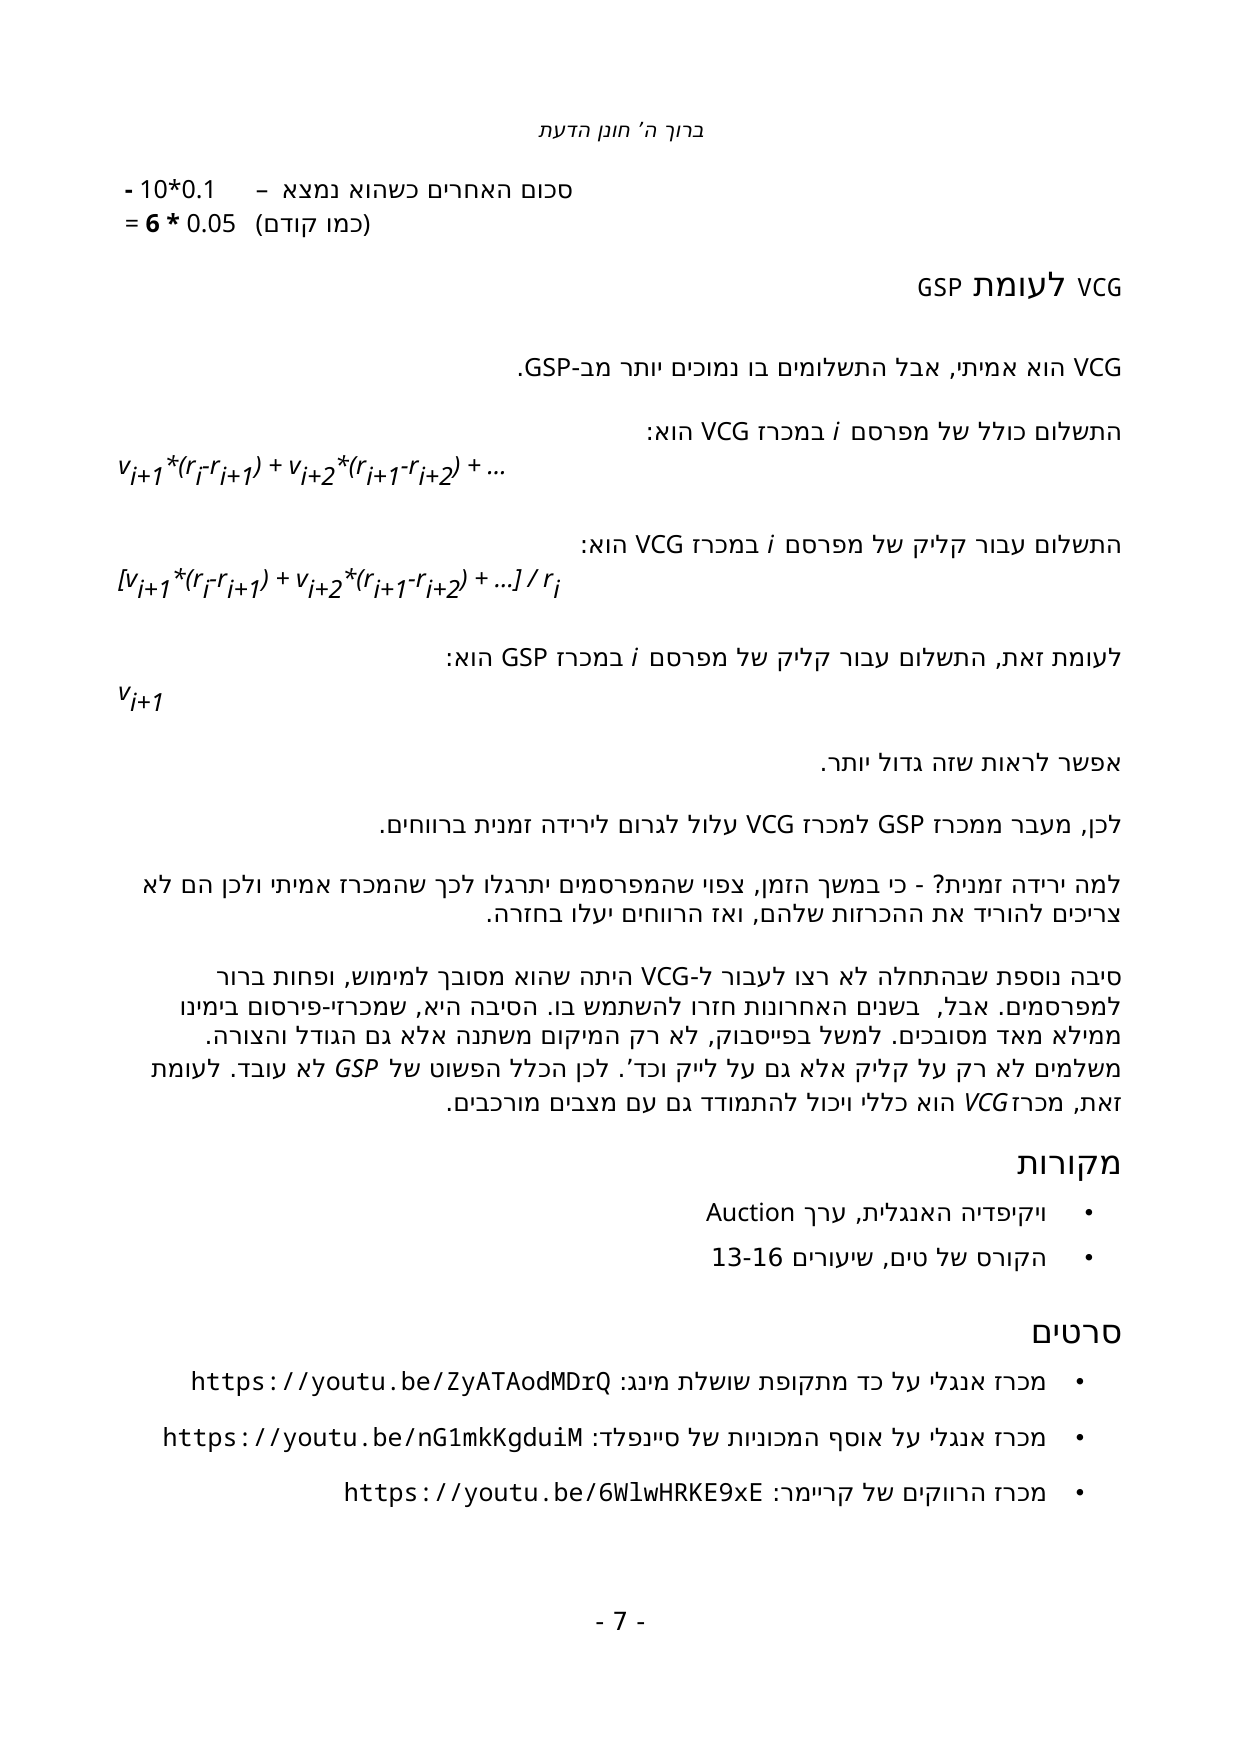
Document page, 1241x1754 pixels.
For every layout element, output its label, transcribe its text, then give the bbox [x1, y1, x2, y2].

list ויקיפדיה האנגלית, ערך Auction [118, 1195, 1084, 1229]
text התשלום כולל של מפרסם i במכרז VCG הוא: [118, 414, 1122, 448]
list מכרז הרווקים של קריימר: https://youtu.be/6WlwHRKE9xE [118, 1474, 1084, 1509]
text vi+1 [118, 674, 1122, 719]
subtitle VCG לעומת GSP [118, 265, 1122, 308]
subtitle סרטים [118, 1312, 1122, 1351]
text - 10*0.1 – סכום האחרים כשהוא נמצא [118, 172, 1122, 206]
text לעומת זאת, התשלום עבור קליק של מפרסם i במכרז GSP הוא: [118, 640, 1122, 674]
text לכן, מעבר ממכרז GSP למכרז VCG עלול לגרום לירידה זמנית ברווחים. [118, 807, 1122, 841]
text [vi+1*(ri-ri+1) + vi+2*(ri+1-ri+2) + …] / ri [118, 561, 1122, 606]
list הקורס של טים, שיעורים 13-16 [118, 1244, 1084, 1273]
text אפשר לראות שזה גדול יותר. [118, 748, 1122, 777]
text = 6 * 0.05 (כמו קודם) [118, 206, 1122, 240]
text למה ירידה זמנית? - כי במשך הזמן, צפוי שהמפרסמים יתרגלו לכך שהמכרז אמיתי ולכן הם לא צריכים להוריד את ההכרזות שלהם, ואז הרווחים יעלו בחזרה. [118, 870, 1122, 929]
subtitle מקורות [118, 1144, 1122, 1182]
text סיבה נוספת שבהתחלה לא רצו לעבור ל-VCG היתה שהוא מסובך למימוש, ופחות ברור למפרסמים. אבל, בשנים האחרונות חזרו להשתמש בו. הסיבה היא, שמכרזי-פירסום בימינו ממילא מאד מסובכים. למשל בפייסבוק, לא רק המיקום משתנה אלא גם הגודל והצורה. משלמים לא רק על קליק אלא גם על לייק וכד’. לכן הכלל הפשוט של GSP לא עובד. לעומת זאת, מכרזVCG הוא כללי ויכול להתמודד גם עם מצבים מורכבים. [118, 958, 1122, 1119]
text vi+1*(ri-ri+1) + vi+2*(ri+1-ri+2) + … [118, 448, 1122, 493]
text התשלום עבור קליק של מפרסם i במכרז VCG הוא: [118, 527, 1122, 561]
list מכרז אנגלי על כד מתקופת שושלת מינג: https://youtu.be/ZyATAodMDrQ [118, 1364, 1084, 1398]
text VCG הוא אמיתי, אבל התשלומים בו נמוכים יותר מב-GSP. [118, 350, 1122, 384]
list מכרז אנגלי על אוסף המכוניות של סיינפלד: https://youtu.be/nG1mkKgduiM [118, 1419, 1084, 1453]
